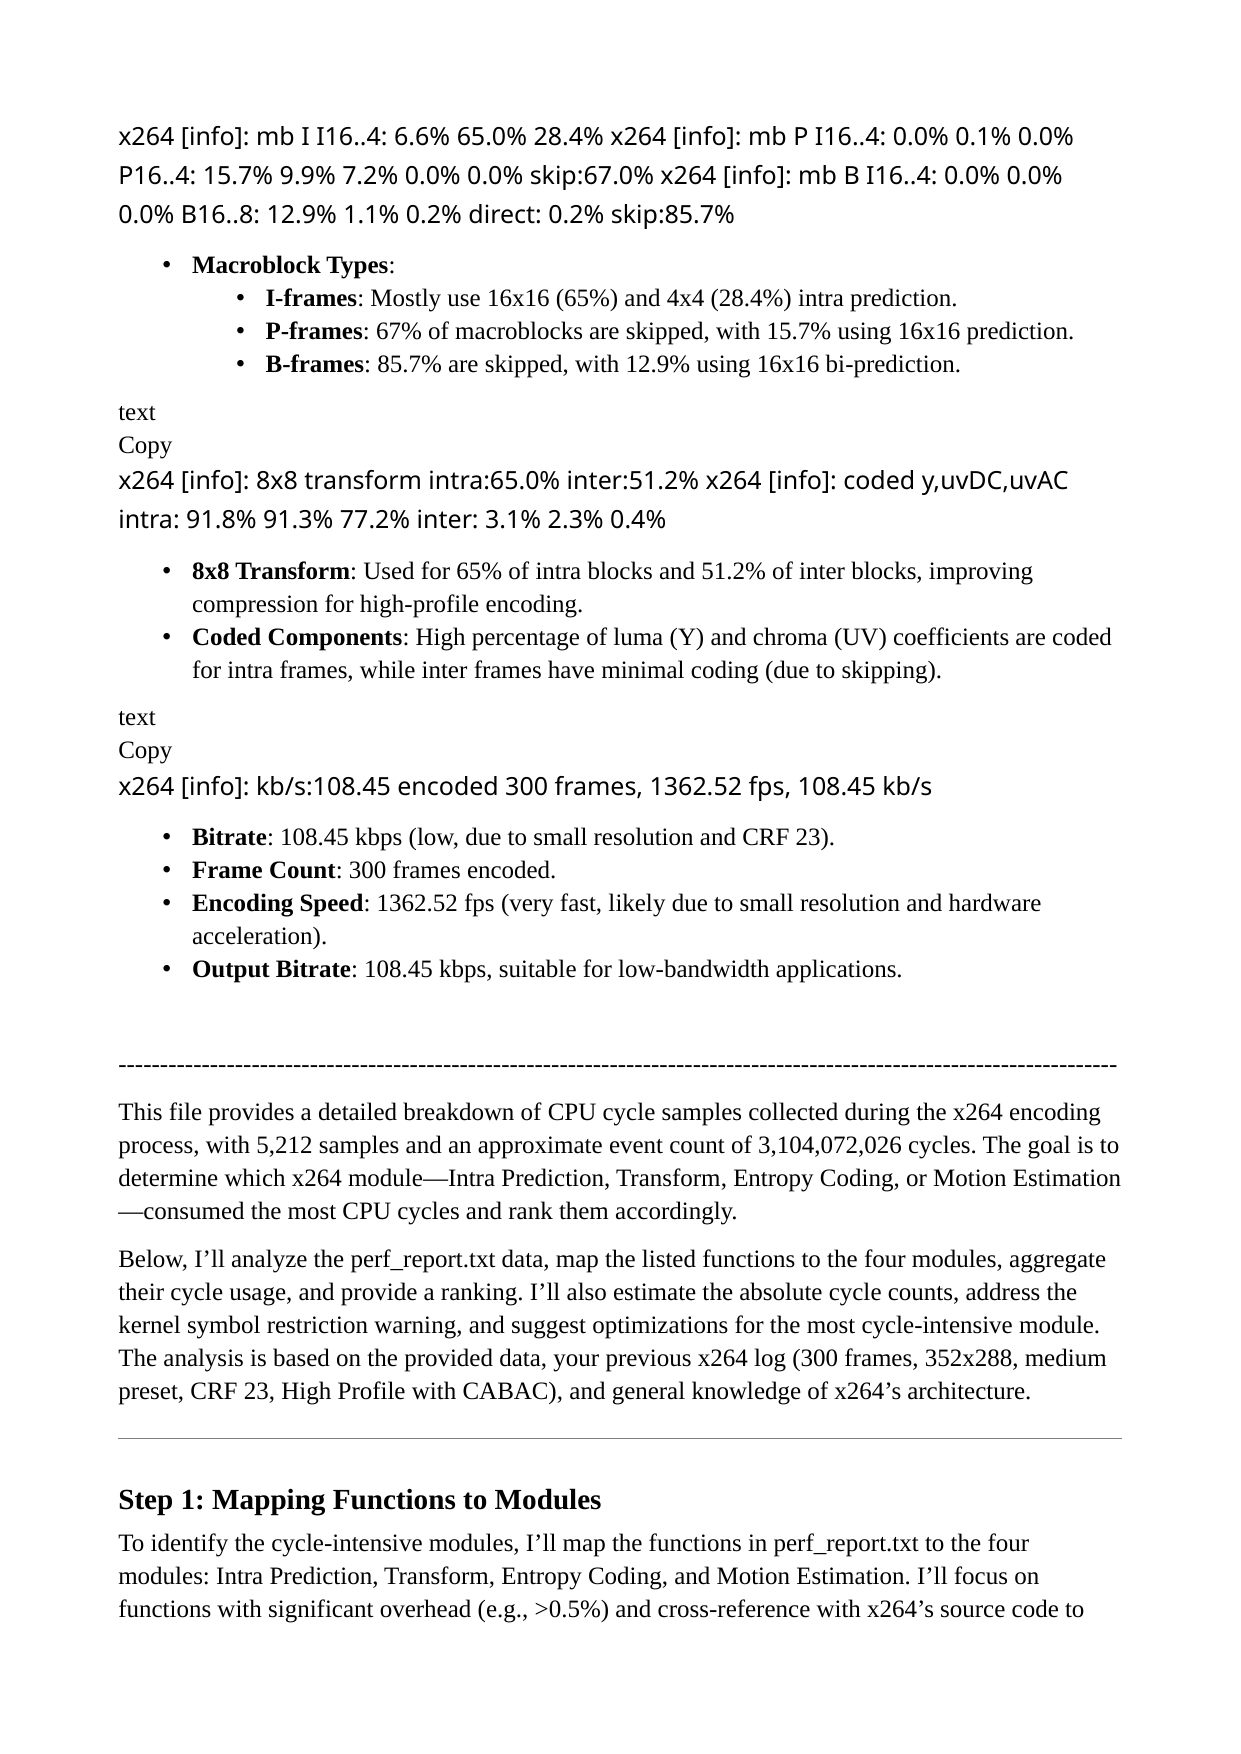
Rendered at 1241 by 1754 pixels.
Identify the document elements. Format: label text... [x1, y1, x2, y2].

text x264 [info]: mb I I16..4: 6.6% 65.0% 28.4% x264 [info]: mb P I16..4: 0.0% 0.1% 0.0% P16..4: 15.7% 9.9% 7.2% 0.0% 0.0% skip:67.0% x264 [info]: mb B I16..4: 0.0% 0.0% 0.0% B16..8: 12.9% 1.1% 0.2% direct: 0.2% skip:85.7% [118, 118, 1122, 231]
text text [118, 702, 1122, 731]
list I-frames: Mostly use 16x16 (65%) and 4x4 (28.4%) intra prediction. [236, 283, 1122, 312]
text To identify the cycle-intensive modules, I’ll map the functions in perf_report.txt to the four modules: Intra Prediction, Transform, Entropy Coding, and Motion Estimation. I’ll focus on functions with significant overhead (e.g., >0.5%) and cross-reference with x264’s source code to [118, 1528, 1122, 1623]
text x264 [info]: 8x8 transform intra:65.0% inter:51.2% x264 [info]: coded y,uvDC,uvAC intra: 91.8% 91.3% 77.2% inter: 3.1% 2.3% 0.4% [118, 463, 1122, 536]
list Frame Count: 300 frames encoded. [162, 855, 1122, 884]
text Copy [118, 736, 1122, 764]
list 8x8 Transform: Used for 65% of intra blocks and 51.2% of inter blocks, improving compression for high-profile encoding. [162, 556, 1122, 618]
list Bitrate: 108.45 kbps (low, due to small resolution and CRF 23). [162, 822, 1122, 851]
text Copy [118, 430, 1122, 459]
text ------------------------------------------------------------------------------------------------------------------------ [118, 1049, 1122, 1078]
list B-frames: 85.7% are skipped, with 12.9% using 16x16 bi-prediction. [236, 349, 1122, 378]
text text [118, 397, 1122, 426]
list Macroblock Types: [162, 250, 1122, 279]
text Below, I’ll analyze the perf_report.txt data, map the listed functions to the four modules, aggregate their cycle usage, and provide a ranking. I’ll also estimate the absolute cycle counts, address the kernel symbol restriction warning, and suggest optimizations for the most cycle-intensive module. The analysis is based on the provided data, your previous x264 log (300 frames, 352x288, medium preset, CRF 23, High Profile with CABAC), and general knowledge of x264’s architecture. [118, 1244, 1122, 1405]
text x264 [info]: kb/s:108.45 encoded 300 frames, 1362.52 fps, 108.45 kb/s [118, 768, 1122, 803]
list Encoding Speed: 1362.52 fps (very fast, likely due to small resolution and hardware acceleration). [162, 888, 1122, 950]
list P-frames: 67% of macroblocks are skipped, with 15.7% using 16x16 prediction. [236, 316, 1122, 345]
text This file provides a detailed breakdown of CPU cycle samples collected during the x264 encoding process, with 5,212 samples and an approximate event count of 3,104,072,026 cycles. The goal is to determine which x264 module—Intra Prediction, Transform, Entropy Coding, or Motion Estimation—consumed the most CPU cycles and rank them accordingly. [118, 1097, 1122, 1225]
list Coded Components: High percentage of luma (Y) and chroma (UV) coefficients are coded for intra frames, while inter frames have minimal coding (due to skipping). [162, 622, 1122, 684]
list Output Bitrate: 108.45 kbps, suitable for low-bandwidth applications. [162, 954, 1122, 983]
subtitle Step 1: Mapping Functions to Modules [118, 1482, 1122, 1516]
